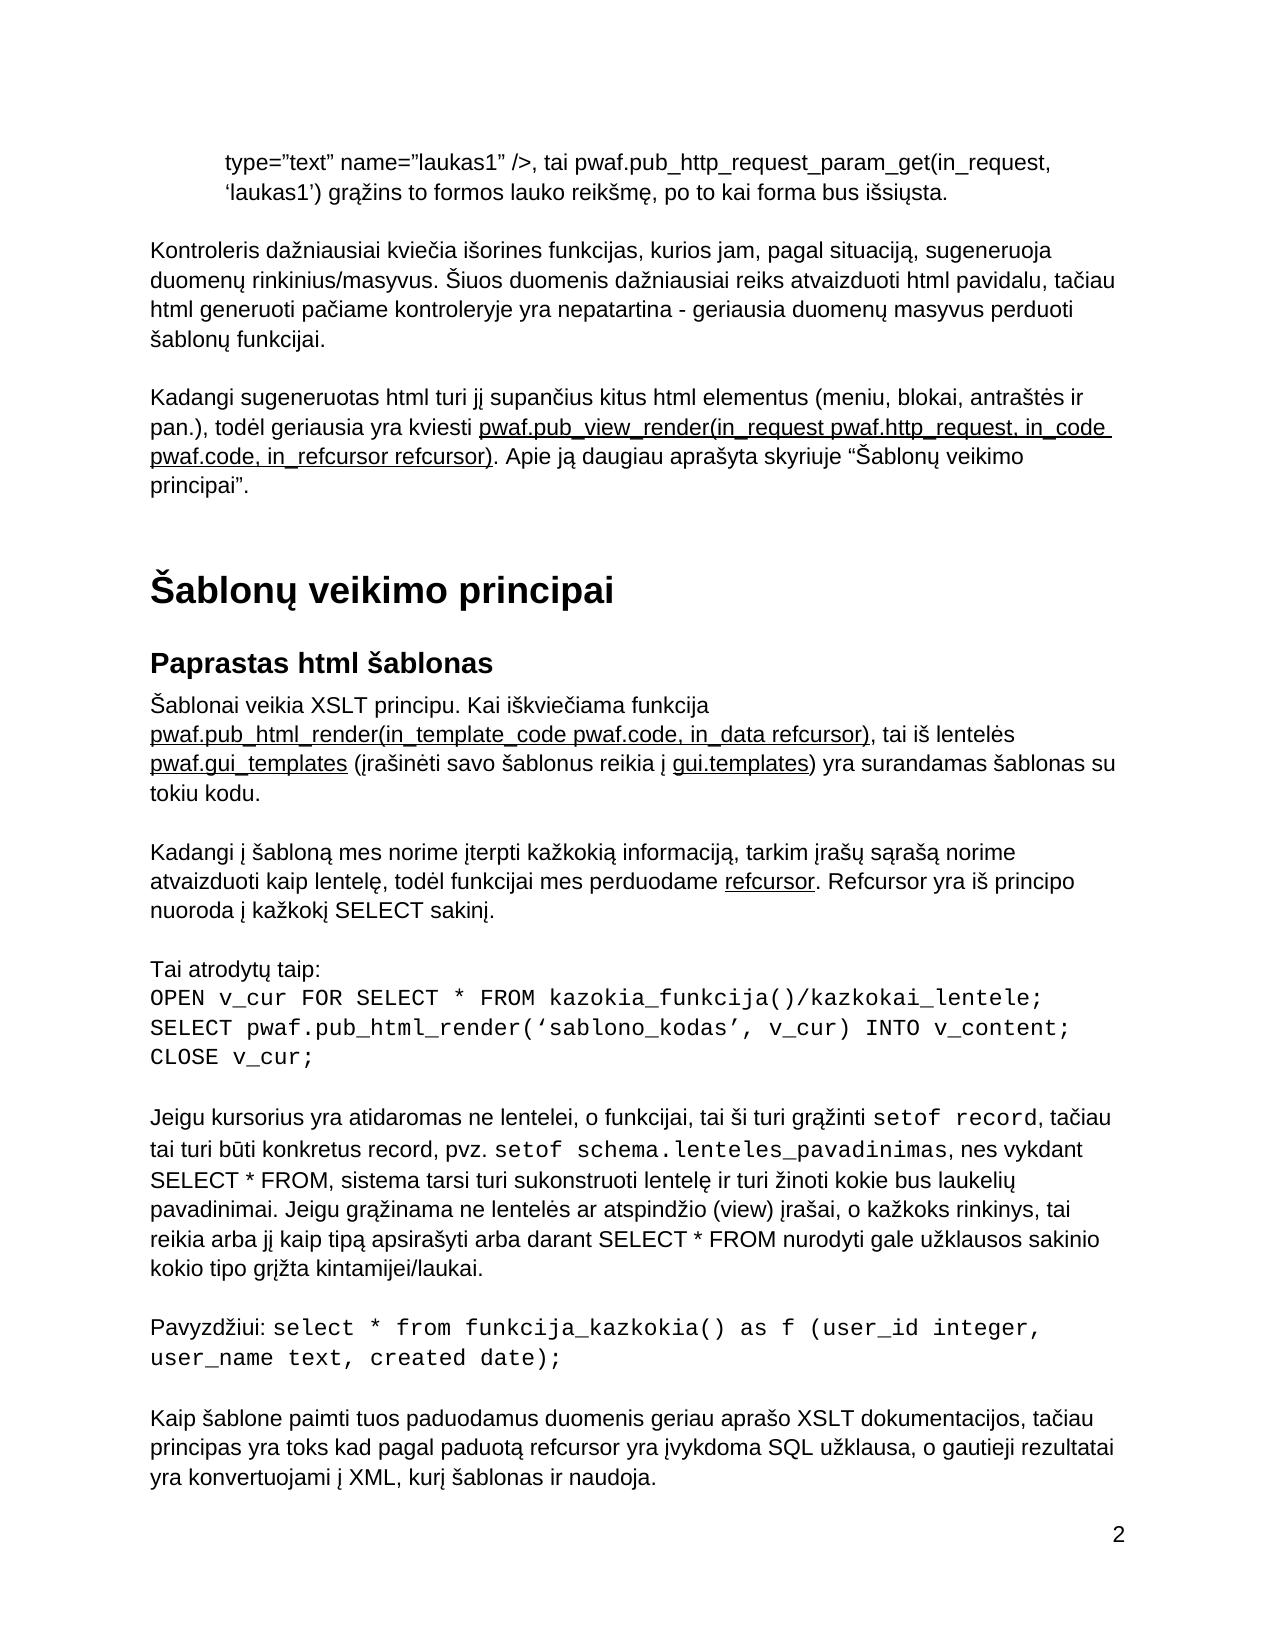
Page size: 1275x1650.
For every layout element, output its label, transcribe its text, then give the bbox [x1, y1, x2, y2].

text Kadangi į šabloną mes norime įterpti kažkokią informaciją, tarkim įrašų sąrašą norime atvaizduoti kaip lentelę, todėl funkcijai mes perduodame refcursor. Refcursor yra iš principo nuoroda į kažkokį SELECT sakinį. [150, 839, 1125, 924]
subtitle Paprastas html šablonas [150, 647, 1125, 679]
subtitle Šablonų veikimo principai [150, 569, 1125, 611]
text Tai atrodytų taip: [150, 957, 1125, 982]
text Kadangi sugeneruotas html turi jį supančius kitus html elementus (meniu, blokai, antraštės ir pan.), todėl geriausia yra kviesti pwaf.pub_view_render(in_request pwaf.http_request, in_code pwaf.code, in_refcursor refcursor). Apie ją daugiau aprašyta skyriuje “Šablonų veikimo principai”. [150, 385, 1125, 499]
text Pavyzdžiui: select * from funkcija_kazkokia() as f (user_id integer, user_name text, created date); [150, 1314, 1125, 1372]
text CLOSE v_cur; [150, 1046, 1125, 1072]
text Šablonai veikia XSLT principu. Kai iškviečiama funkcija pwaf.pub_html_render(in_template_code pwaf.code, in_data refcursor), tai iš lentelės pwaf.gui_templates (įrašinėti savo šablonus reikia į gui.templates) yra surandamas šablonas su tokiu kodu. [150, 692, 1125, 806]
text Kontroleris dažniausiai kviečia išorines funkcijas, kurios jam, pagal situaciją, sugeneruoja duomenų rinkinius/masyvus. Šiuos duomenis dažniausiai reiks atvaizduoti html pavidalu, tačiau html generuoti pačiame kontroleryje yra nepatartina - geriausia duomenų masyvus perduoti šablonų funkcijai. [150, 238, 1125, 352]
text OPEN v_cur FOR SELECT * FROM kazokia_funkcija()/kazkokai_lentele; [150, 986, 1125, 1012]
list type=”text” name=”laukas1” />, tai pwaf.pub_http_request_param_get(in_request, ‘laukas1’) grąžins to formos lauko reikšmę, po to kai forma bus išsiųsta. [187, 150, 1125, 205]
text Jeigu kursorius yra atidaromas ne lentelei, o funkcijai, tai ši turi grąžinti setof record, tačiau tai turi būti konkretus record, pvz. setof schema.lenteles_pavadinimas, nes vykdant SELECT * FROM, sistema tarsi turi sukonstruoti lentelę ir turi žinoti kokie bus laukelių pavadinimai. Jeigu grąžinama ne lentelės ar atspindžio (view) įrašai, o kažkoks rinkinys, tai reikia arba jį kaip tipą apsirašyti arba darant SELECT * FROM nurodyti gale užklausos sakinio kokio tipo grįžta kintamijei/laukai. [150, 1105, 1125, 1281]
text Kaip šablone paimti tuos paduodamus duomenis geriau aprašo XSLT dokumentacijos, tačiau principas yra toks kad pagal paduotą refcursor yra įvykdoma SQL užklausa, o gautieji rezultatai yra konvertuojami į XML, kurį šablonas ir naudoja. [150, 1406, 1125, 1490]
text SELECT pwaf.pub_html_render(‘sablono_kodas’, v_cur) INTO v_content; [150, 1016, 1125, 1042]
